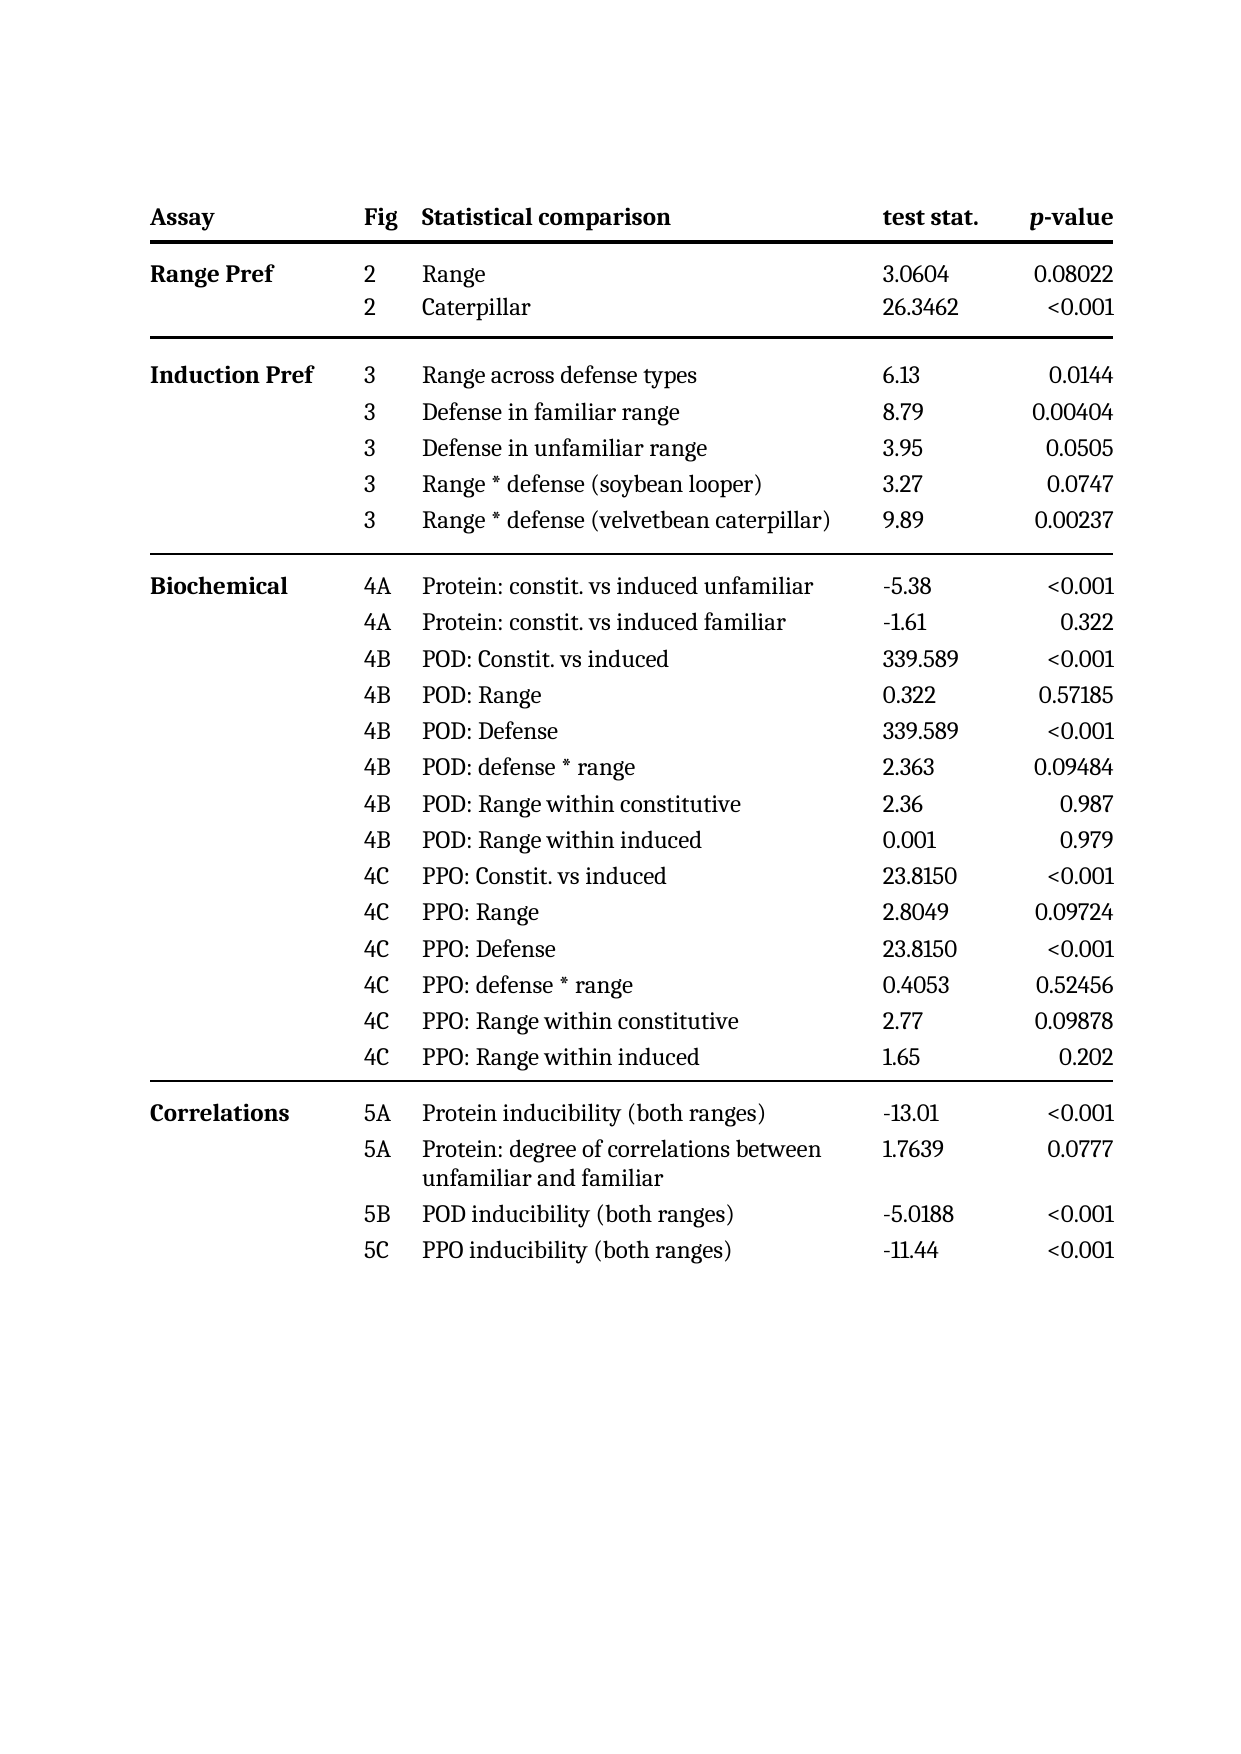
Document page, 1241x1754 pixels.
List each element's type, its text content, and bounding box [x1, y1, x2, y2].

table_cell 0.979 [1011, 822, 1125, 858]
table_cell [139, 549, 1125, 568]
table_cell PPO: Defense [411, 931, 871, 967]
table_cell 0.00237 [1011, 503, 1125, 549]
table_cell 0.09484 [1011, 750, 1125, 786]
table_cell 0.0505 [1011, 430, 1125, 466]
table_cell 2.77 [871, 1003, 1011, 1039]
table_cell Protein: constit. vs induced familiar [411, 605, 871, 641]
table_cell 3.95 [871, 430, 1011, 466]
table_cell [139, 503, 353, 549]
table_cell 4A [353, 568, 411, 604]
table_cell 3 [353, 430, 411, 466]
table_cell Range [411, 258, 871, 291]
table_cell 1.7639 [871, 1131, 1011, 1196]
table_cell 0.09724 [1011, 895, 1125, 931]
table_cell [139, 1233, 353, 1269]
table_cell [139, 641, 353, 677]
table_cell 0.0747 [1011, 466, 1125, 503]
table_cell 5A [353, 1095, 411, 1131]
table_cell [139, 786, 353, 822]
table_cell 4C [353, 1040, 411, 1076]
table_cell POD: Range [411, 677, 871, 713]
table_cell <0.001 [1011, 858, 1125, 894]
table_cell PPO: Range within induced [411, 1040, 871, 1076]
table_cell 9.89 [871, 503, 1011, 549]
table_cell <0.001 [1011, 568, 1125, 604]
table_cell 2.36 [871, 786, 1011, 822]
table_cell 23.8150 [871, 931, 1011, 967]
table_cell [139, 605, 353, 641]
table_cell [139, 677, 353, 713]
table_cell -1.61 [871, 605, 1011, 641]
table_cell 4A [353, 605, 411, 641]
table_cell 4C [353, 967, 411, 1003]
table_cell 8.79 [871, 394, 1011, 430]
table_cell 4B [353, 713, 411, 749]
table_cell Defense in familiar range [411, 394, 871, 430]
table_cell POD: defense * range [411, 750, 871, 786]
table_cell Caterpillar [411, 291, 871, 333]
table_cell POD inducibility (both ranges) [411, 1196, 871, 1232]
table_cell 0.57185 [1011, 677, 1125, 713]
table_cell [139, 1003, 353, 1039]
table_cell [139, 333, 1125, 358]
table_cell [139, 750, 353, 786]
table_cell PPO: defense * range [411, 967, 871, 1003]
table_cell Range * defense (velvetbean caterpillar) [411, 503, 871, 549]
table_cell POD: Range within induced [411, 822, 871, 858]
table_cell 3 [353, 466, 411, 503]
table_header test stat. [871, 200, 1011, 236]
table_cell 2 [353, 291, 411, 333]
table_cell 5A [353, 1131, 411, 1196]
table_cell <0.001 [1011, 1233, 1125, 1269]
table_cell 2.8049 [871, 895, 1011, 931]
table_cell 0.322 [1011, 605, 1125, 641]
table_cell [139, 895, 353, 931]
table_cell 26.3462 [871, 291, 1011, 333]
table_cell -11.44 [871, 1233, 1011, 1269]
table_cell 4C [353, 1003, 411, 1039]
table_cell 0.09878 [1011, 1003, 1125, 1039]
table_header Assay [139, 200, 353, 236]
table_cell 2.363 [871, 750, 1011, 786]
table_cell [139, 1040, 353, 1076]
table_cell Range across defense types [411, 358, 871, 394]
table_cell <0.001 [1011, 713, 1125, 749]
table_cell 3.0604 [871, 258, 1011, 291]
table_cell Protein: constit. vs induced unfamiliar [411, 568, 871, 604]
table_cell 0.202 [1011, 1040, 1125, 1076]
table_cell 339.589 [871, 641, 1011, 677]
table_cell 4B [353, 677, 411, 713]
table_cell Range Pref [139, 258, 353, 291]
table_cell [139, 858, 353, 894]
table_cell POD: Range within constitutive [411, 786, 871, 822]
table_cell -5.38 [871, 568, 1011, 604]
table_cell PPO: Range within constitutive [411, 1003, 871, 1039]
table_cell PPO: Constit. vs induced [411, 858, 871, 894]
table_cell 3 [353, 358, 411, 394]
table_cell 0.08022 [1011, 258, 1125, 291]
table_cell [139, 713, 353, 749]
table_cell Biochemical [139, 568, 353, 604]
table_cell 0.322 [871, 677, 1011, 713]
table_cell [139, 430, 353, 466]
table_cell Protein: degree of correlations between unfamiliar and familiar [411, 1131, 871, 1196]
table_cell 339.589 [871, 713, 1011, 749]
table_cell 4C [353, 895, 411, 931]
table_cell 3 [353, 503, 411, 549]
table_cell Induction Pref [139, 358, 353, 394]
table_header p-value [1011, 200, 1125, 236]
table_cell -5.0188 [871, 1196, 1011, 1232]
table_cell Defense in unfamiliar range [411, 430, 871, 466]
table_cell <0.001 [1011, 1196, 1125, 1232]
table_cell <0.001 [1011, 931, 1125, 967]
table_cell POD: Constit. vs induced [411, 641, 871, 677]
table_cell 3 [353, 394, 411, 430]
table_cell [139, 394, 353, 430]
table_cell 4C [353, 858, 411, 894]
table_cell -13.01 [871, 1095, 1011, 1131]
table_cell [139, 466, 353, 503]
table_cell 0.001 [871, 822, 1011, 858]
table_cell 4B [353, 822, 411, 858]
table_cell 0.987 [1011, 786, 1125, 822]
table_cell <0.001 [1011, 641, 1125, 677]
table_cell 5B [353, 1196, 411, 1232]
table_cell [139, 1131, 353, 1196]
table_cell Protein inducibility (both ranges) [411, 1095, 871, 1131]
table_cell [139, 931, 353, 967]
table_cell POD: Defense [411, 713, 871, 749]
table_header Statistical comparison [411, 200, 871, 236]
table_cell PPO: Range [411, 895, 871, 931]
table_cell [139, 822, 353, 858]
table_cell 23.8150 [871, 858, 1011, 894]
table_cell [139, 967, 353, 1003]
table_cell Range * defense (soybean looper) [411, 466, 871, 503]
table_cell [139, 291, 353, 333]
table_cell [139, 236, 1125, 258]
table_cell [139, 1196, 353, 1232]
table_cell 0.4053 [871, 967, 1011, 1003]
table_cell 4C [353, 931, 411, 967]
table_cell 1.65 [871, 1040, 1011, 1076]
table_cell 0.00404 [1011, 394, 1125, 430]
table_cell 0.52456 [1011, 967, 1125, 1003]
table_cell 2 [353, 258, 411, 291]
table_cell 0.0144 [1011, 358, 1125, 394]
table_cell <0.001 [1011, 1095, 1125, 1131]
table_cell [139, 1076, 1125, 1095]
table_cell PPO inducibility (both ranges) [411, 1233, 871, 1269]
table_header Fig [353, 200, 411, 236]
table_cell 4B [353, 641, 411, 677]
table_cell 6.13 [871, 358, 1011, 394]
table_cell 0.0777 [1011, 1131, 1125, 1196]
table_cell 4B [353, 786, 411, 822]
table_cell 3.27 [871, 466, 1011, 503]
table_cell Correlations [139, 1095, 353, 1131]
table_cell 5C [353, 1233, 411, 1269]
table_cell <0.001 [1011, 291, 1125, 333]
table_cell 4B [353, 750, 411, 786]
